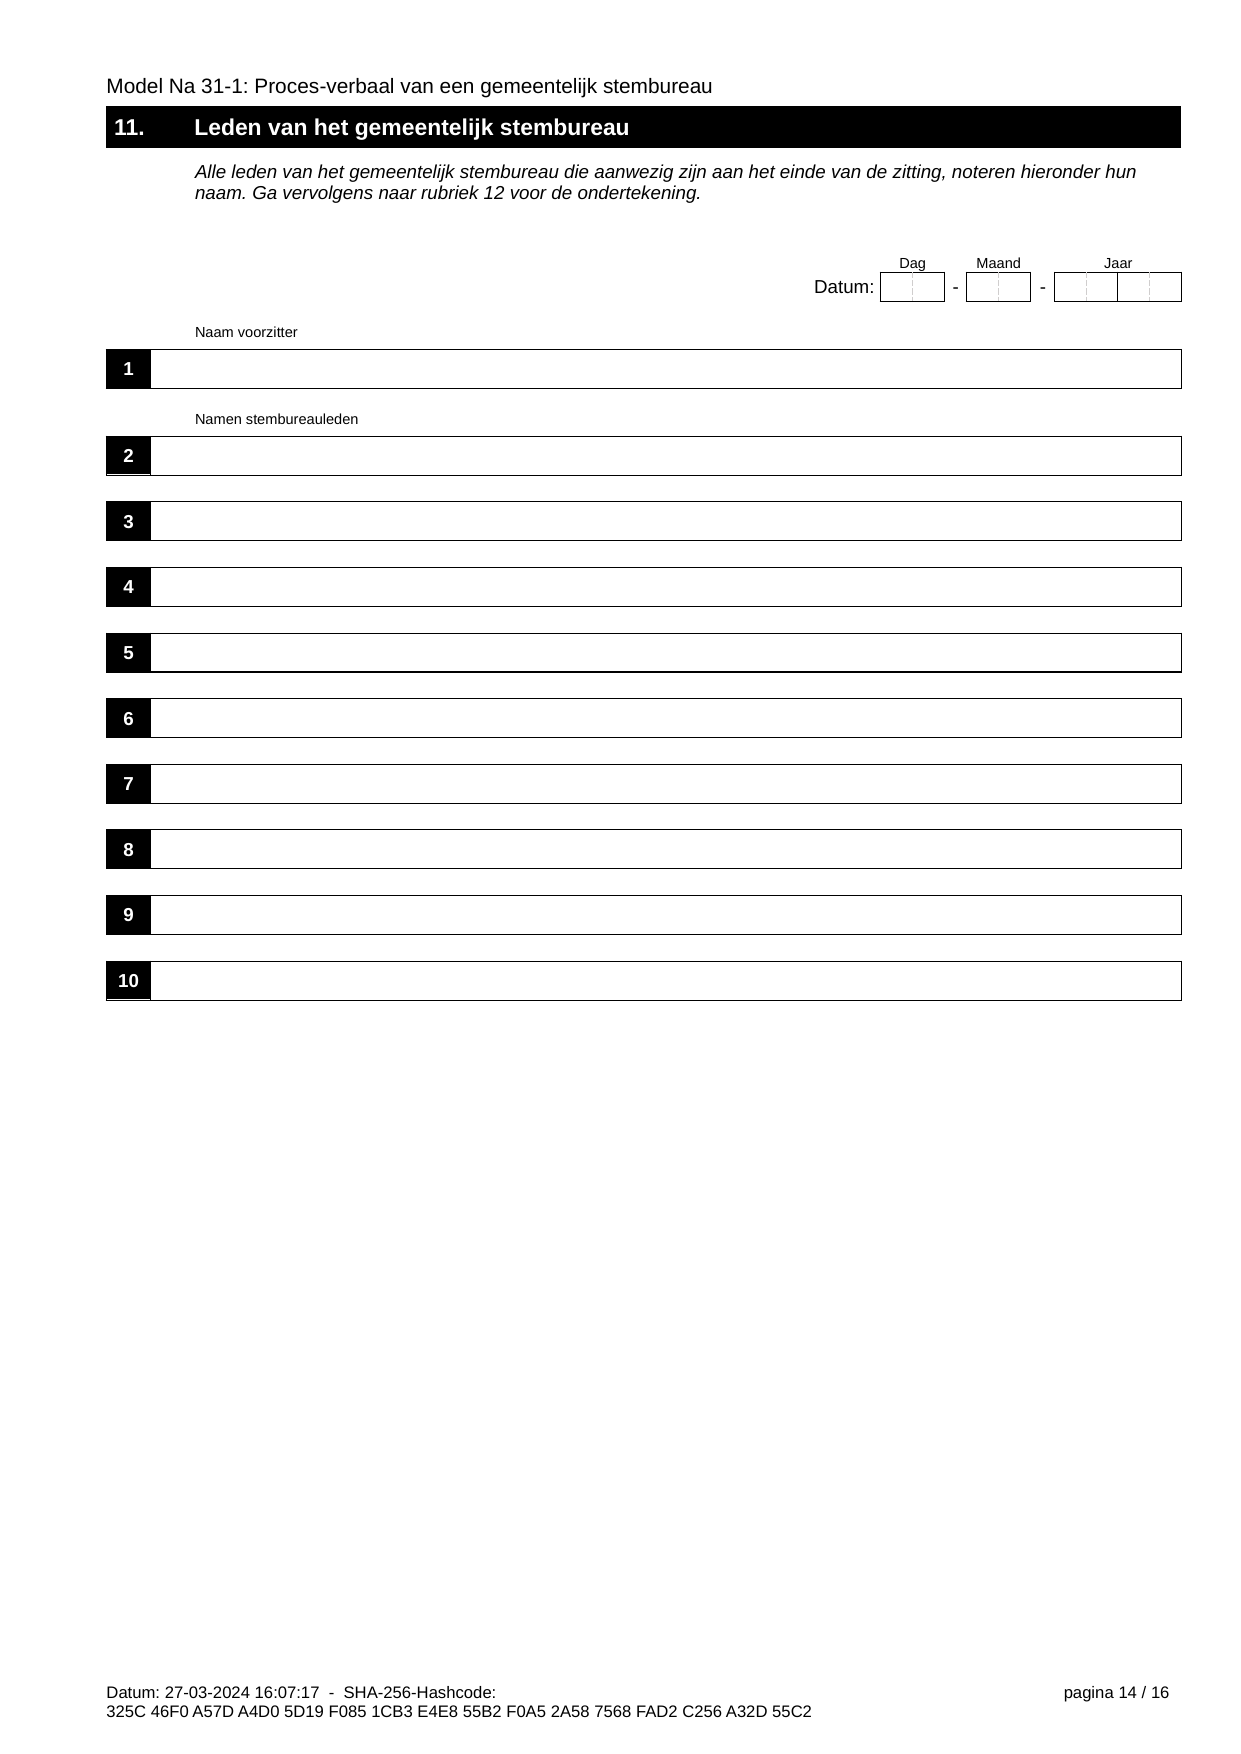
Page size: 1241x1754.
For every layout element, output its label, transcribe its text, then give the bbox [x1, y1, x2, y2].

table_cell - [1031, 272, 1054, 301]
table_cell [1149, 273, 1181, 301]
table_cell [151, 568, 1181, 606]
table_cell [881, 273, 912, 301]
table_cell [106, 738, 1181, 764]
table_cell [967, 273, 998, 301]
table_cell [106, 869, 1181, 895]
table_header 2 [107, 437, 150, 474]
table_header [106, 247, 880, 272]
text Naam voorzitter [195, 324, 1181, 340]
table_cell [1118, 273, 1149, 301]
table_cell [151, 830, 1181, 868]
text Namen stembureauleden [195, 410, 1181, 427]
table_header [1031, 247, 1055, 272]
table_cell [151, 699, 1181, 737]
table_cell [106, 476, 1181, 501]
table_cell [106, 541, 1181, 567]
table_cell [151, 896, 1181, 934]
table_cell Datum: [106, 272, 880, 301]
table_cell [913, 273, 944, 301]
table_header [151, 350, 1181, 388]
table_cell [151, 502, 1181, 540]
table_header [945, 247, 966, 272]
table_header Maand [966, 247, 1031, 272]
table_cell [106, 607, 1181, 632]
table_cell 10 [107, 962, 150, 999]
table_cell [106, 804, 1181, 829]
table_cell 6 [107, 699, 150, 737]
table_cell 7 [107, 765, 150, 803]
table_cell 5 [107, 633, 150, 671]
table_cell [1055, 273, 1086, 301]
table_cell 9 [107, 896, 150, 934]
table_cell 4 [107, 568, 150, 606]
table_cell [999, 273, 1030, 301]
table_header Jaar [1055, 247, 1181, 272]
text Alle leden van het gemeentelijk stembureau die aanwezig zijn aan het einde van de zitting, noteren hieronder hun naam. Ga vervolgens naar rubriek 12 voor de ondertekening. [195, 160, 1181, 203]
table_cell 8 [107, 830, 150, 868]
table_cell [106, 935, 1181, 961]
table_cell - [945, 272, 966, 301]
table_header Dag [880, 247, 945, 272]
table_cell [106, 673, 1181, 698]
table_header [151, 437, 1181, 474]
table_cell [151, 962, 1181, 999]
table_cell [151, 634, 1181, 671]
table_cell [1086, 273, 1117, 301]
table_header 1 [107, 350, 150, 388]
subtitle Leden van het gemeentelijk stembureau [111, 111, 1177, 143]
table_cell 3 [107, 502, 150, 540]
table_cell [151, 765, 1181, 803]
